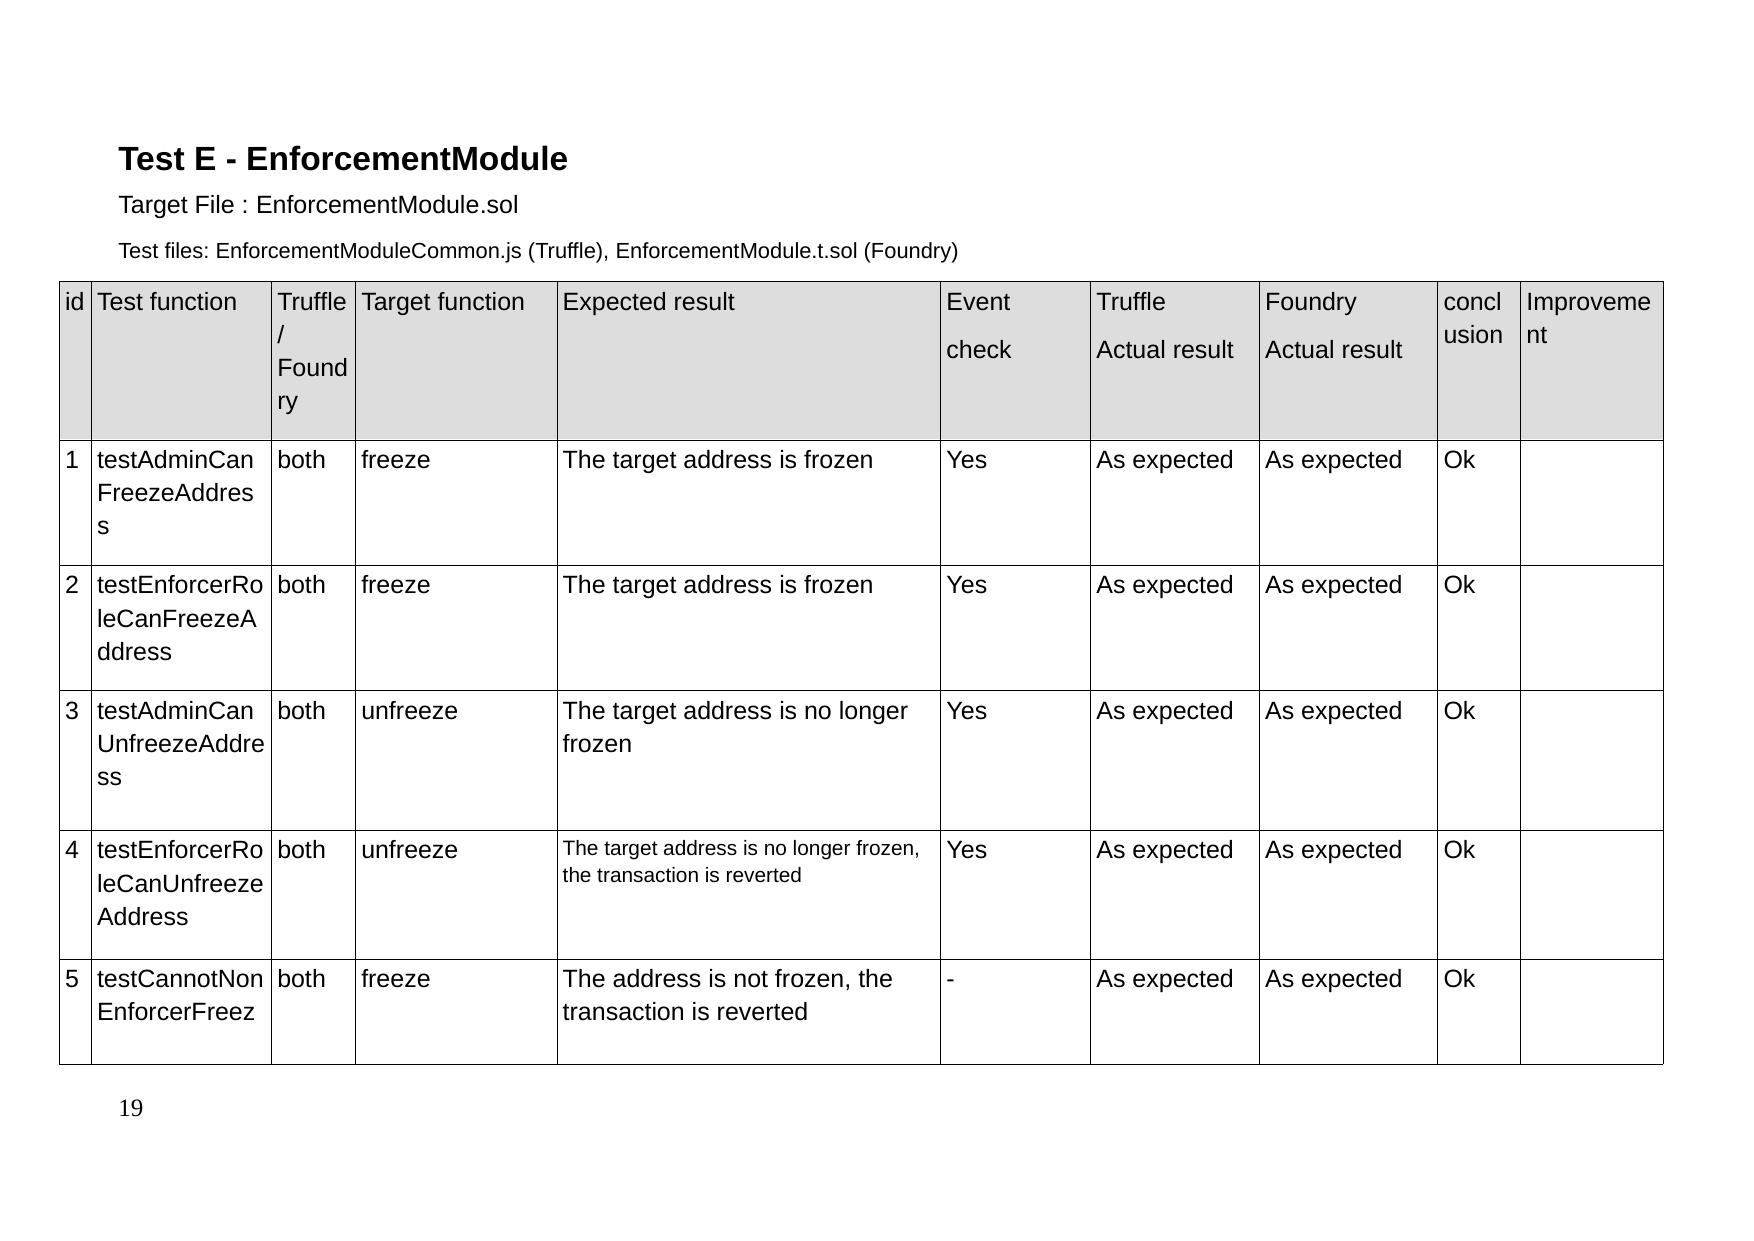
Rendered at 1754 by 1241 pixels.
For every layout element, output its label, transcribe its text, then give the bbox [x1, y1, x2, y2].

table_cell testEnforcerRoleCanFreezeAddress [92, 566, 271, 690]
table_cell unfreeze [356, 691, 557, 830]
table_cell As expected [1260, 831, 1437, 958]
table_header Improvement [1521, 282, 1663, 439]
table_header Truffle / Foundry [272, 282, 355, 439]
table_cell [1521, 441, 1663, 565]
table_cell The address is not frozen, the transaction is reverted [558, 960, 940, 1064]
table_cell The target address is no longer frozen [558, 691, 940, 830]
table_cell Yes [941, 566, 1090, 690]
text Test files: EnforcementModuleCommon.js (Truffle), EnforcementModule.t.sol (Foundry) [118, 238, 1636, 263]
subtitle Test E - EnforcementModule [118, 139, 1636, 178]
table_cell The target address is frozen [558, 566, 940, 690]
table_cell Ok [1438, 691, 1520, 830]
table_cell Yes [941, 441, 1090, 565]
table_cell testCannotNonEnforcerFreez [92, 960, 271, 1064]
table_header Test function [92, 282, 271, 439]
table_cell testAdminCanUnfreezeAddress [92, 691, 271, 830]
table_cell As expected [1091, 691, 1259, 830]
table_header id [60, 282, 91, 439]
table_cell unfreeze [356, 831, 557, 958]
table_cell As expected [1260, 441, 1437, 565]
table_cell As expected [1260, 960, 1437, 1064]
table_cell As expected [1091, 566, 1259, 690]
table_cell As expected [1091, 831, 1259, 958]
table_cell [1521, 831, 1663, 958]
table_cell - [941, 960, 1090, 1064]
table_cell 5 [60, 960, 91, 1064]
table_cell both [272, 441, 355, 565]
text Target File : EnforcementModule.sol [118, 190, 1636, 219]
table_header Event check [941, 282, 1090, 439]
table_cell freeze [356, 960, 557, 1064]
table_cell 1 [60, 441, 91, 565]
table_cell 4 [60, 831, 91, 958]
table_cell [1521, 566, 1663, 690]
table_cell 3 [60, 691, 91, 830]
table_cell both [272, 960, 355, 1064]
table_header Target function [356, 282, 557, 439]
table_cell freeze [356, 441, 557, 565]
table_cell As expected [1260, 566, 1437, 690]
table_cell As expected [1091, 441, 1259, 565]
table_cell [1521, 691, 1663, 830]
table_cell both [272, 691, 355, 830]
table_cell Ok [1438, 831, 1520, 958]
table_cell Ok [1438, 566, 1520, 690]
table_cell testEnforcerRoleCanUnfreezeAddress [92, 831, 271, 958]
table_cell Ok [1438, 441, 1520, 565]
table_cell Ok [1438, 960, 1520, 1064]
table_cell both [272, 566, 355, 690]
table_header Expected result [558, 282, 940, 439]
table_cell The target address is no longer frozen, the transaction is reverted [558, 831, 940, 958]
table_cell testAdminCanFreezeAddress [92, 441, 271, 565]
table_cell As expected [1091, 960, 1259, 1064]
table_header Foundry Actual result [1260, 282, 1437, 439]
table_cell [1521, 960, 1663, 1064]
table_cell 2 [60, 566, 91, 690]
table_header conclusion [1438, 282, 1520, 439]
table_cell As expected [1260, 691, 1437, 830]
table_cell freeze [356, 566, 557, 690]
table_header Truffle Actual result [1091, 282, 1259, 439]
table_cell both [272, 831, 355, 958]
table_cell The target address is frozen [558, 441, 940, 565]
table_cell Yes [941, 691, 1090, 830]
table_cell Yes [941, 831, 1090, 958]
